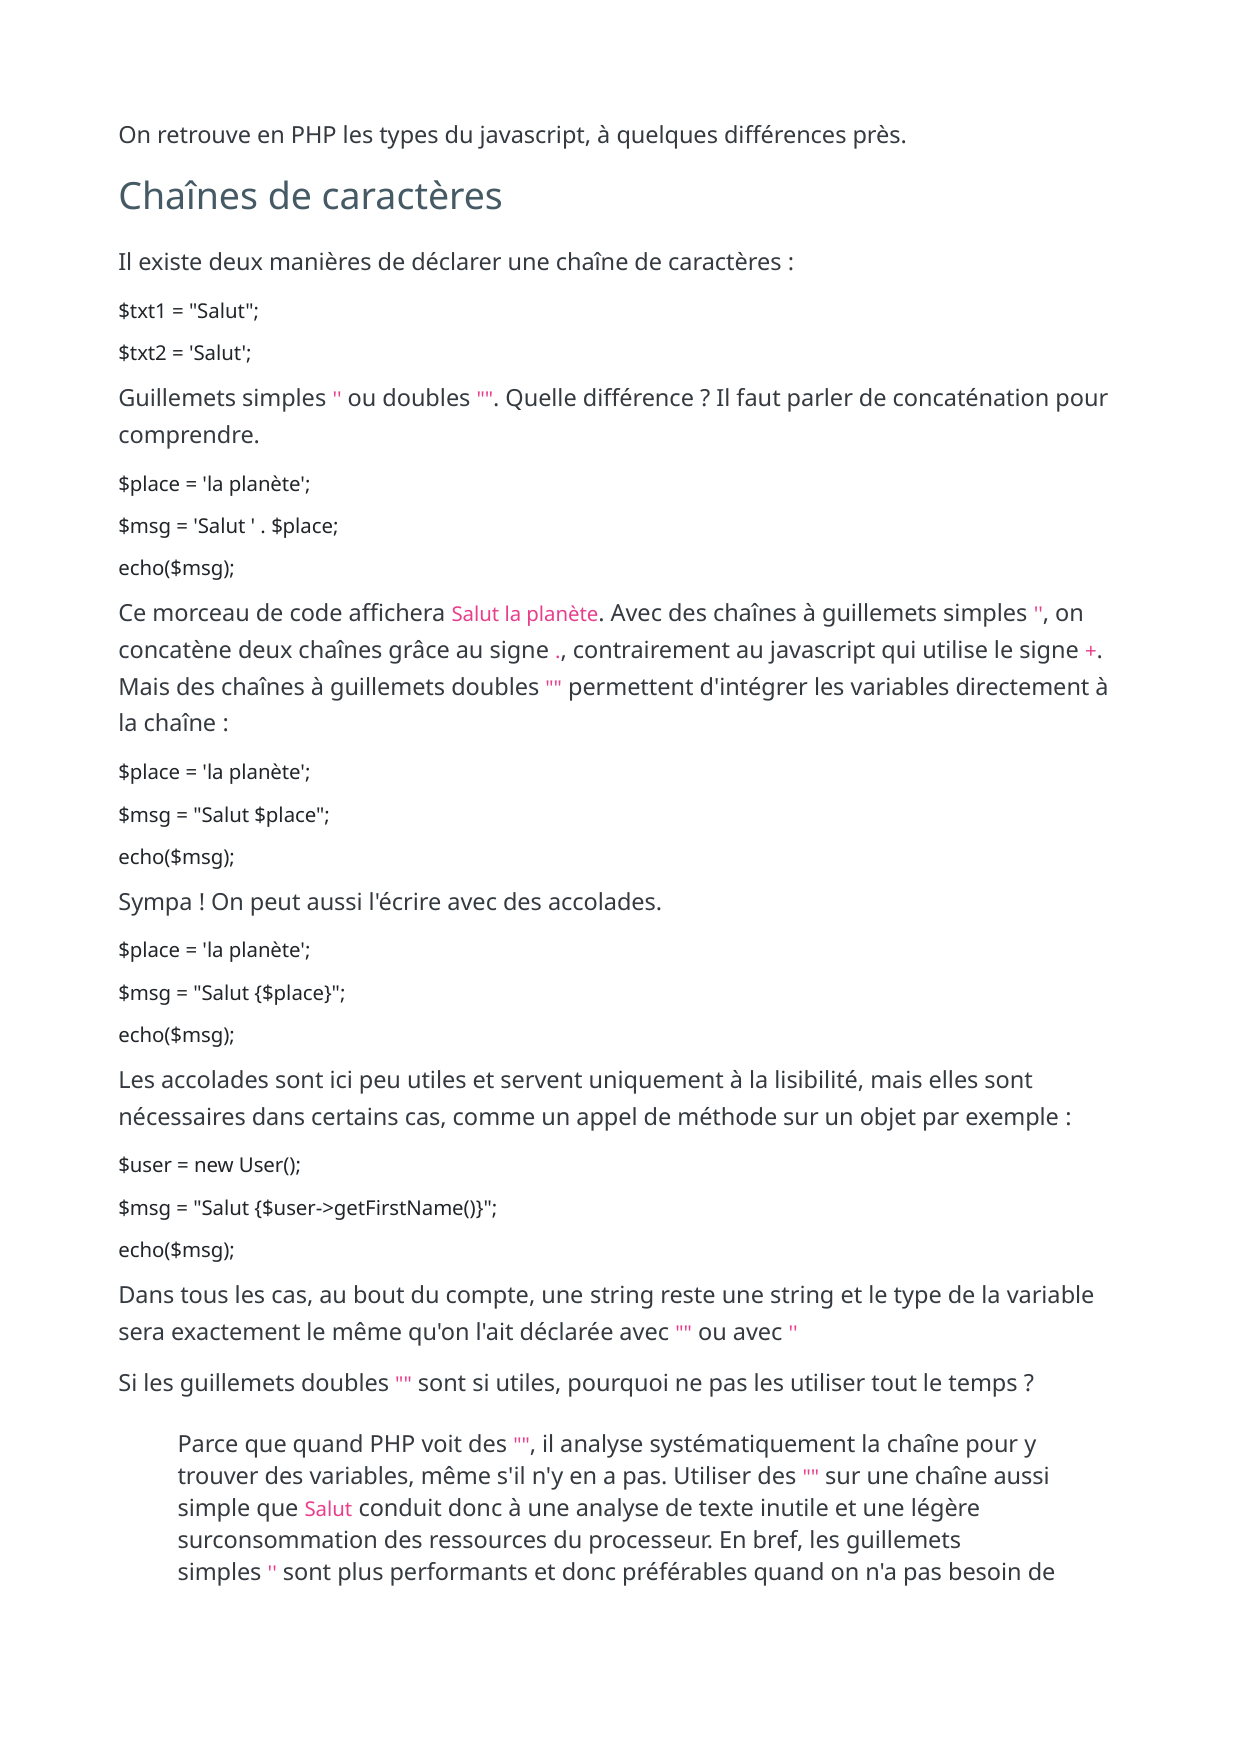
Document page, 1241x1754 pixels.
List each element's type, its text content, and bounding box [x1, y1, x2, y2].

text Si les guillemets doubles "" sont si utiles, pourquoi ne pas les utiliser tout le temps ? [118, 1366, 1122, 1398]
text $msg = "Salut $place"; [118, 800, 1122, 828]
text echo($msg); [118, 1021, 1122, 1048]
text Guillemets simples '' ou doubles "". Quelle différence ? Il faut parler de concaténation pour comprendre. [118, 381, 1122, 450]
subtitle Chaînes de caractères [118, 169, 1122, 221]
text $user = new User(); [118, 1151, 1122, 1179]
text $msg = "Salut {$user->getFirstName()}"; [118, 1193, 1122, 1221]
text echo($msg); [118, 842, 1122, 870]
text $txt2 = 'Salut'; [118, 339, 1122, 367]
text $msg = "Salut {$place}"; [118, 978, 1122, 1006]
text echo($msg); [118, 554, 1122, 582]
text Les accolades sont ici peu utiles et servent uniquement à la lisibilité, mais elles sont nécessaires dans certains cas, comme un appel de méthode sur un objet par exemple : [118, 1063, 1122, 1132]
text $place = 'la planète'; [118, 758, 1122, 786]
text echo($msg); [118, 1236, 1122, 1263]
text Sympa ! On peut aussi l'écrire avec des accolades. [118, 885, 1122, 917]
text $place = 'la planète'; [118, 936, 1122, 964]
text Parce que quand PHP voit des "", il analyse systématiquement la chaîne pour y trouver des variables, même s'il n'y en a pas. Utiliser des "" sur une chaîne aussi simple que Salut conduit donc à une analyse de texte inutile et une légère surconsommation des ressources du processeur. En bref, les guillemets simples '' sont plus performants et donc préférables quand on n'a pas besoin de [177, 1428, 1063, 1587]
text On retrouve en PHP les types du javascript, à quelques différences près. [118, 118, 1122, 150]
text $place = 'la planète'; [118, 469, 1122, 497]
text Dans tous les cas, au bout du compte, une string reste une string et le type de la variable sera exactement le même qu'on l'ait déclarée avec "" ou avec '' [118, 1278, 1122, 1347]
text Il existe deux manières de déclarer une chaîne de caractères : [118, 245, 1122, 277]
text $msg = 'Salut ' . $place; [118, 512, 1122, 539]
text $txt1 = "Salut"; [118, 297, 1122, 324]
text Ce morceau de code affichera Salut la planète. Avec des chaînes à guillemets simples '', on concatène deux chaînes grâce au signe ., contrairement au javascript qui utilise le signe +. Mais des chaînes à guillemets doubles "" permettent d'intégrer les variables directement à la chaîne : [118, 596, 1122, 738]
